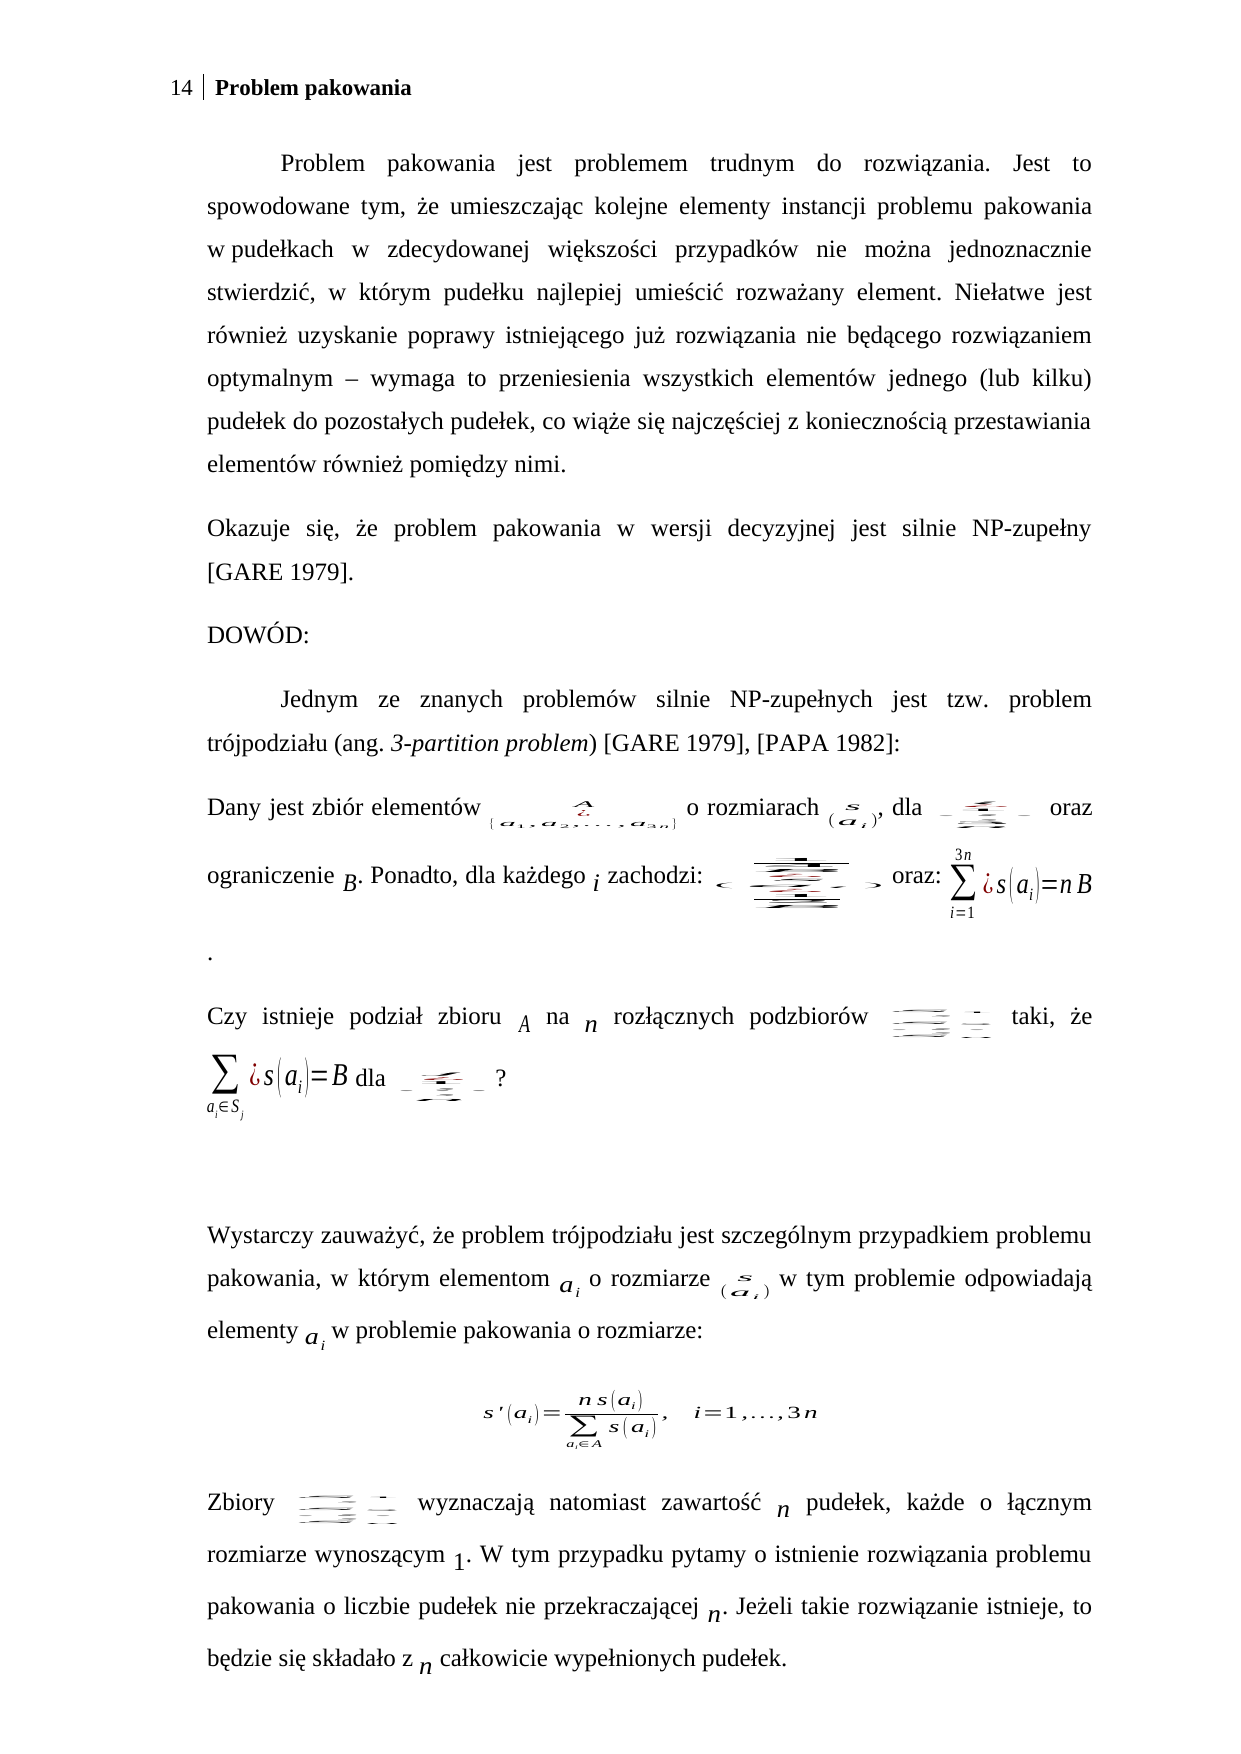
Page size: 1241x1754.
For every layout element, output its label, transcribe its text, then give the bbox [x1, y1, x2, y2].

text Czy istnieje podział zbioru na rozłącznych podzbiorów taki, że dla ? [207, 1001, 1092, 1121]
text Problem pakowania jest problemem trudnym do rozwiązania. Jest to spowodowane tym, że umieszczając kolejne elementy instancji problemu pakowania w pudełkach w zdecydowanej większości przypadków nie można jednoznacznie stwierdzić, w którym pudełku najlepiej umieścić rozważany element. Niełatwe jest również uzyskanie poprawy istniejącego już rozwiązania nie będącego rozwiązaniem optymalnym – wymaga to przeniesienia wszystkich elementów jednego (lub kilku) pudełek do pozostałych pudełek, co wiąże się najczęściej z koniecznością przestawiania elementów również pomiędzy nimi. [207, 148, 1092, 478]
text DOWÓD: [207, 621, 1092, 649]
text Zbiory wyznaczają natomiast zawartość pudełek, każde o łącznym rozmiarze wynoszącym . W tym przypadku pytamy o istnienie rozwiązania problemu pakowania o liczbie pudełek nie przekraczającej . Jeżeli takie rozwiązanie istnieje, to będzie się składało z całkowicie wypełnionych pudełek. [207, 1487, 1092, 1680]
text Okazuje się, że problem pakowania w wersji decyzyjnej jest silnie NP-zupełny [GARE 1979]. [207, 513, 1092, 585]
text Jednym ze znanych problemów silnie NP-zupełnych jest tzw. problem trójpodziału (ang. 3-partition problem) [GARE 1979], [PAPA 1982]: [207, 684, 1092, 756]
text Wystarczy zauważyć, że problem trójpodziału jest szczególnym przypadkiem problemu pakowania, w którym elementom o rozmiarze w tym problemie odpowiadają elementy w problemie pakowania o rozmiarze: [207, 1220, 1092, 1354]
text Dany jest zbiór elementów o rozmiarach , dla oraz ograniczenie . Ponadto, dla każdego zachodzi: oraz: . [207, 792, 1092, 966]
